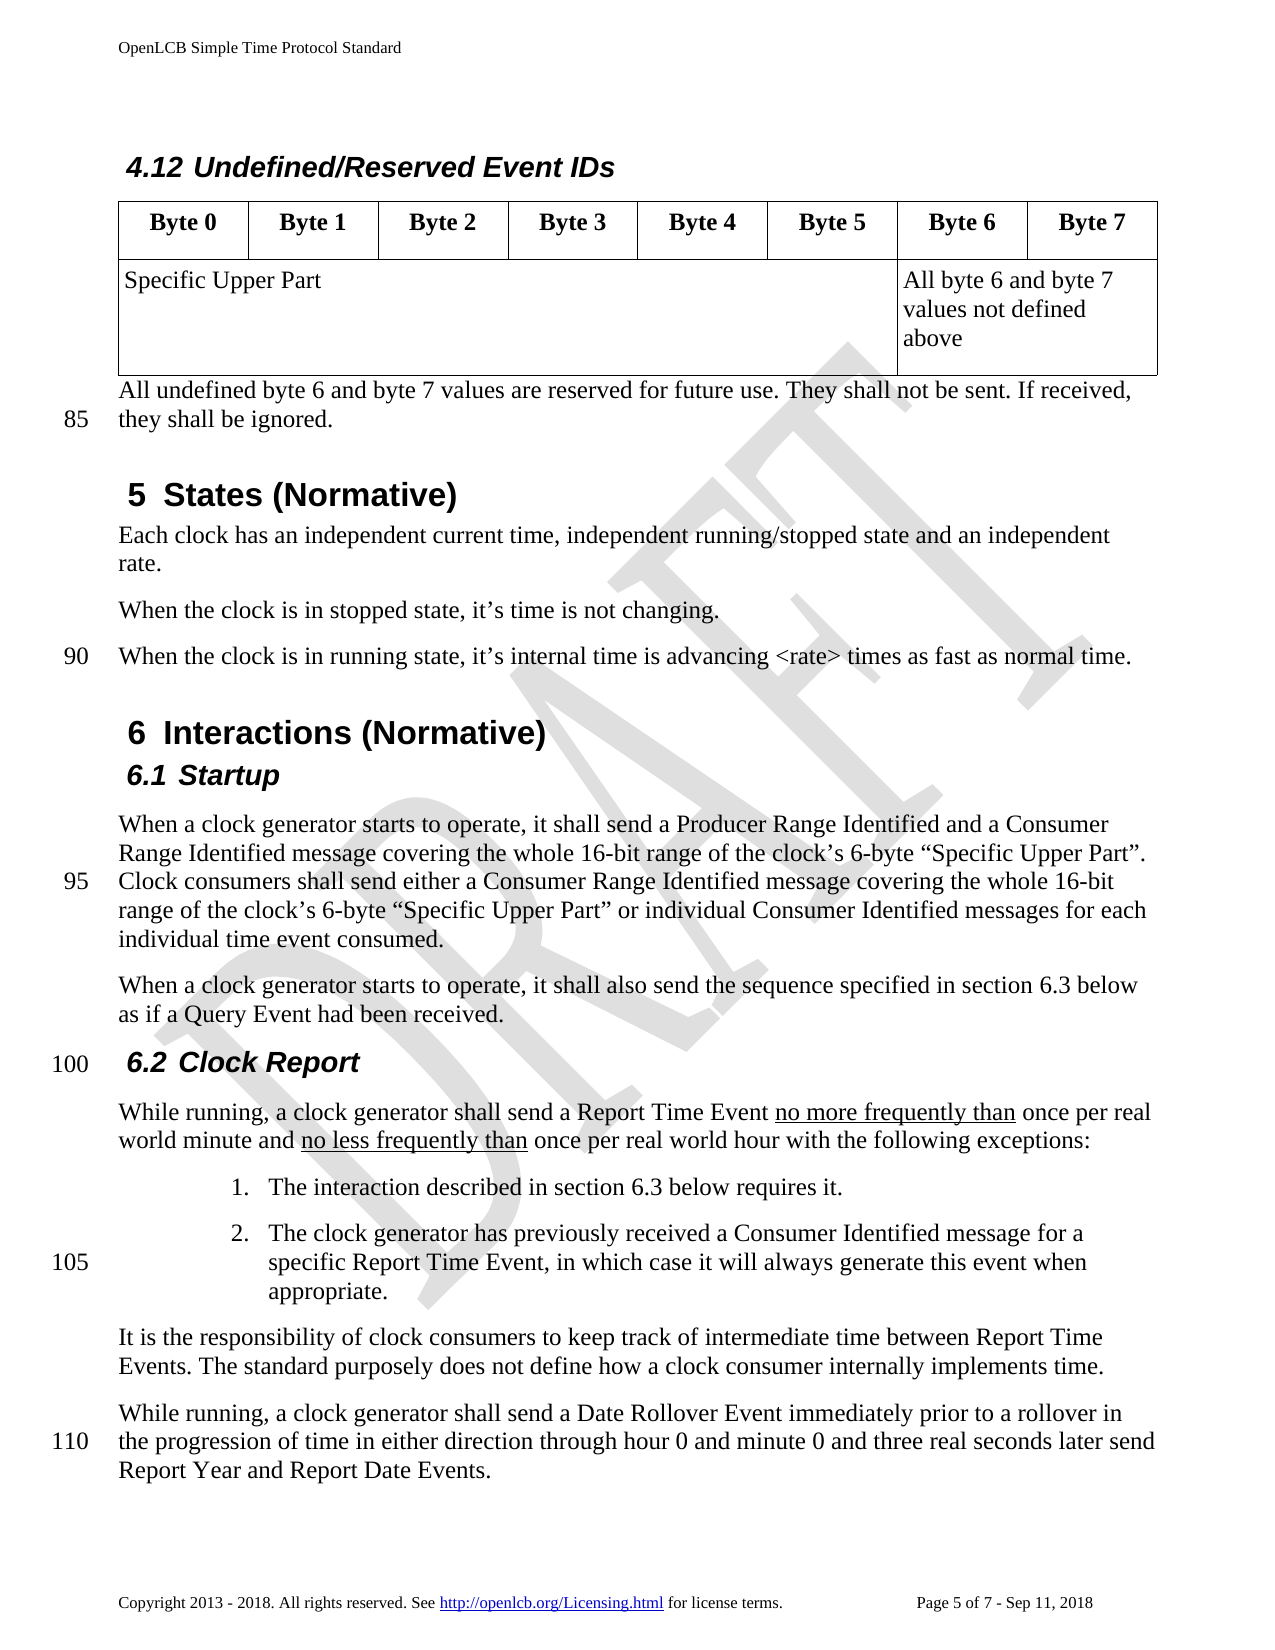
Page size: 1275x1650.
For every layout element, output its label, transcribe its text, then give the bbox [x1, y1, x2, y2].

text When a clock generator starts to operate, it shall send a Producer Range Identified and a Consumer Range Identified message covering the whole 16-bit range of the clock’s 6-byte “Specific Upper Part”. Clock consumers shall send either a Consumer Range Identified message covering the whole 16-bit range of the clock’s 6-byte “Specific Upper Part” or individual Consumer Identified messages for each individual time event consumed. [670, 809, 1157, 953]
text When the clock is in stopped state, it’s time is not changing. [118, 595, 684, 624]
text When a clock generator starts to operate, it shall send a Producer Range Identified and a Consumer Range Identified message covering the whole 16-bit range of the clock’s 6-byte “Specific Upper Part”. Clock consumers shall send either a Consumer Range Identified message covering the whole 16-bit range of the clock’s 6-byte “Specific Upper Part” or individual Consumer Identified messages for each individual time event consumed. [118, 809, 416, 953]
table_cell All byte 6 and byte 7 values not defined above [898, 260, 1157, 375]
list The interaction described in section 6.3 below requires it. [521, 1172, 1157, 1201]
table_header Byte 2 [379, 202, 508, 259]
subtitle [586, 758, 675, 791]
subtitle Interactions (Normative) [816, 713, 1157, 751]
list The clock generator has previously received a Consumer Identified message for a specific Report Time Event, in which case it will always generate this event when appropriate. [435, 1218, 1157, 1305]
text Each clock has an independent current time, independent running/stopped state and an independent rate. [665, 520, 938, 577]
table_header Byte 5 [768, 202, 897, 259]
subtitle [683, 758, 851, 791]
subtitle Interactions (Normative) [118, 713, 540, 751]
text When a clock generator starts to operate, it shall send a Producer Range Identified and a Consumer Range Identified message covering the whole 16-bit range of the clock’s 6-byte “Specific Upper Part”. Clock consumers shall send either a Consumer Range Identified message covering the whole 16-bit range of the clock’s 6-byte “Specific Upper Part” or individual Consumer Identified messages for each individual time event consumed. [366, 828, 515, 953]
table_header Byte 0 [119, 202, 248, 259]
text While running, a clock generator shall send a Report Time Event no more frequently than once per real world minute and no less frequently than once per real world hour with the following exceptions: [293, 1097, 484, 1151]
subtitle Clock Report [446, 1046, 542, 1079]
text When the clock is in running state, it’s internal time is advancing <rate> times as fast as normal time. [1070, 641, 1157, 670]
list The interaction described in section 6.3 below requires it. [231, 1172, 354, 1201]
subtitle States (Normative) [118, 475, 771, 513]
text While running, a clock generator shall send a Date Rollover Event immediately prior to a rollover in the progression of time in either direction through hour 0 and minute 0 and three real seconds later send Report Year and Report Date Events. [118, 1398, 1157, 1484]
text When a clock generator starts to operate, it shall send a Producer Range Identified and a Consumer Range Identified message covering the whole 16-bit range of the clock’s 6-byte “Specific Upper Part”. Clock consumers shall send either a Consumer Range Identified message covering the whole 16-bit range of the clock’s 6-byte “Specific Upper Part” or individual Consumer Identified messages for each individual time event consumed. [456, 809, 700, 953]
subtitle Clock Report [118, 1046, 232, 1079]
text When the clock is in stopped state, it’s time is not changing. [800, 595, 985, 624]
text When the clock is in running state, it’s internal time is advancing <rate> times as fast as normal time. [118, 641, 730, 670]
text When the clock is in stopped state, it’s time is not changing. [999, 595, 1157, 624]
text Each clock has an independent current time, independent running/stopped state and an independent rate. [924, 520, 1157, 577]
table_header Byte 6 [898, 202, 1027, 259]
table_header Byte 4 [638, 202, 767, 259]
table_cell Specific Upper Part [119, 260, 897, 375]
table_header Byte 3 [509, 202, 637, 259]
subtitle [757, 475, 874, 513]
list The interaction described in section 6.3 below requires it. [368, 1172, 493, 1201]
text While running, a clock generator shall send a Report Time Event no more frequently than once per real world minute and no less frequently than once per real world hour with the following exceptions: [487, 1097, 584, 1154]
table_header Byte 7 [1028, 202, 1157, 259]
subtitle Startup [118, 758, 588, 791]
text Each clock has an independent current time, independent running/stopped state and an independent rate. [118, 520, 668, 577]
table_header Byte 1 [249, 202, 378, 259]
subtitle Clock Report [552, 1046, 1157, 1079]
text When the clock is in stopped state, it’s time is not changing. [698, 595, 809, 624]
subtitle Interactions (Normative) [616, 713, 811, 751]
subtitle Interactions (Normative) [554, 713, 617, 751]
text While running, a clock generator shall send a Report Time Event no more frequently than once per real world minute and no less frequently than once per real world hour with the following exceptions: [586, 1097, 1157, 1154]
text It is the responsibility of clock consumers to keep track of intermediate time between Report Time Events. The standard purposely does not define how a clock consumer internally implements time. [118, 1322, 1157, 1380]
subtitle Clock Report [242, 1046, 431, 1079]
text When the clock is in running state, it’s internal time is advancing <rate> times as fast as normal time. [846, 641, 1031, 670]
subtitle Interactions (Normative) [540, 726, 561, 751]
list The clock generator has previously received a Consumer Identified message for a specific Report Time Event, in which case it will always generate this event when appropriate. [231, 1218, 429, 1305]
subtitle [879, 475, 1157, 513]
subtitle [861, 758, 1157, 791]
subtitle Undefined/Reserved Event IDs [118, 150, 1157, 183]
text While running, a clock generator shall send a Report Time Event no more frequently than once per real world minute and no less frequently than once per real world hour with the following exceptions: [118, 1097, 307, 1154]
